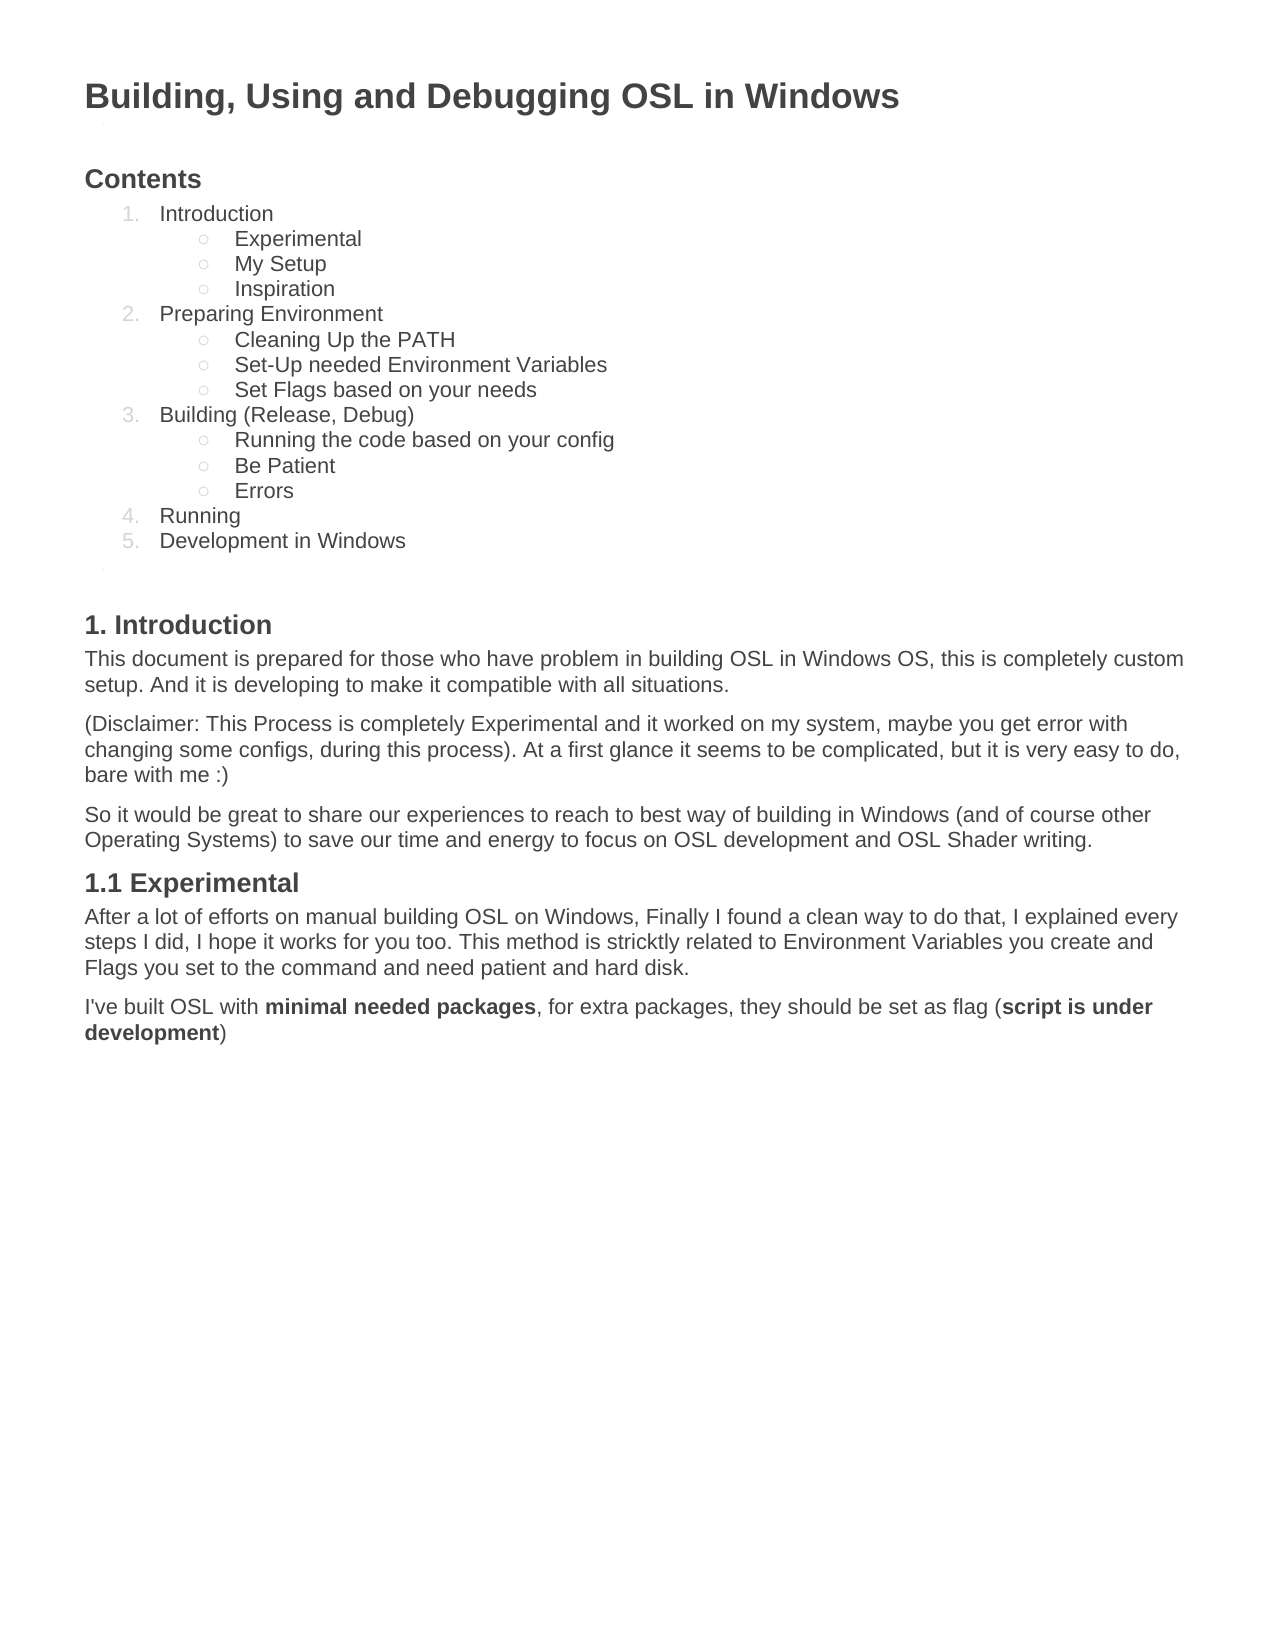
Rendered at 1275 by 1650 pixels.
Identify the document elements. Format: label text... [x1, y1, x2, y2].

list Running [122, 503, 1191, 528]
subtitle 1.1 Experimental [84, 867, 1191, 898]
list Experimental [197, 226, 1191, 251]
text After a lot of efforts on manual building OSL on Windows, Finally I found a clean way to do that, I explained every steps I did, I hope it works for you too. This method is stricktly related to Environment Variables you create and Flags you set to the command and need patient and hard disk. [84, 904, 1191, 980]
list Set-Up needed Environment Variables [197, 352, 1191, 377]
list Building (Release, Debug) [122, 402, 1191, 427]
list Introduction [122, 200, 1191, 226]
list Running the code based on your config [197, 427, 1191, 452]
subtitle 1. Introduction [84, 609, 1191, 640]
list Cleaning Up the PATH [197, 326, 1191, 352]
list Set Flags based on your needs [197, 377, 1191, 402]
list Errors [197, 478, 1191, 503]
list Be Patient [197, 452, 1191, 478]
subtitle Building, Using and Debugging OSL in Windows [84, 75, 1191, 116]
text This document is prepared for those who have problem in building OSL in Windows OS, this is completely custom setup. And it is developing to make it compatible with all situations. [84, 646, 1191, 697]
subtitle Contents [84, 163, 1191, 194]
text I've built OSL with minimal needed packages, for extra packages, they should be set as flag (script is under development) [84, 994, 1191, 1045]
list Development in Windows [122, 528, 1191, 553]
text So it would be great to share our experiences to reach to best way of building in Windows (and of course other Operating Systems) to save our time and energy to focus on OSL development and OSL Shader writing. [84, 802, 1191, 852]
list My Setup [197, 251, 1191, 276]
list Inspiration [197, 276, 1191, 301]
list Preparing Environment [122, 301, 1191, 326]
text (Disclaimer: This Process is completely Experimental and it worked on my system, maybe you get error with changing some configs, during this process). At a first glance it seems to be complicated, but it is very easy to do, bare with me :) [84, 711, 1191, 787]
